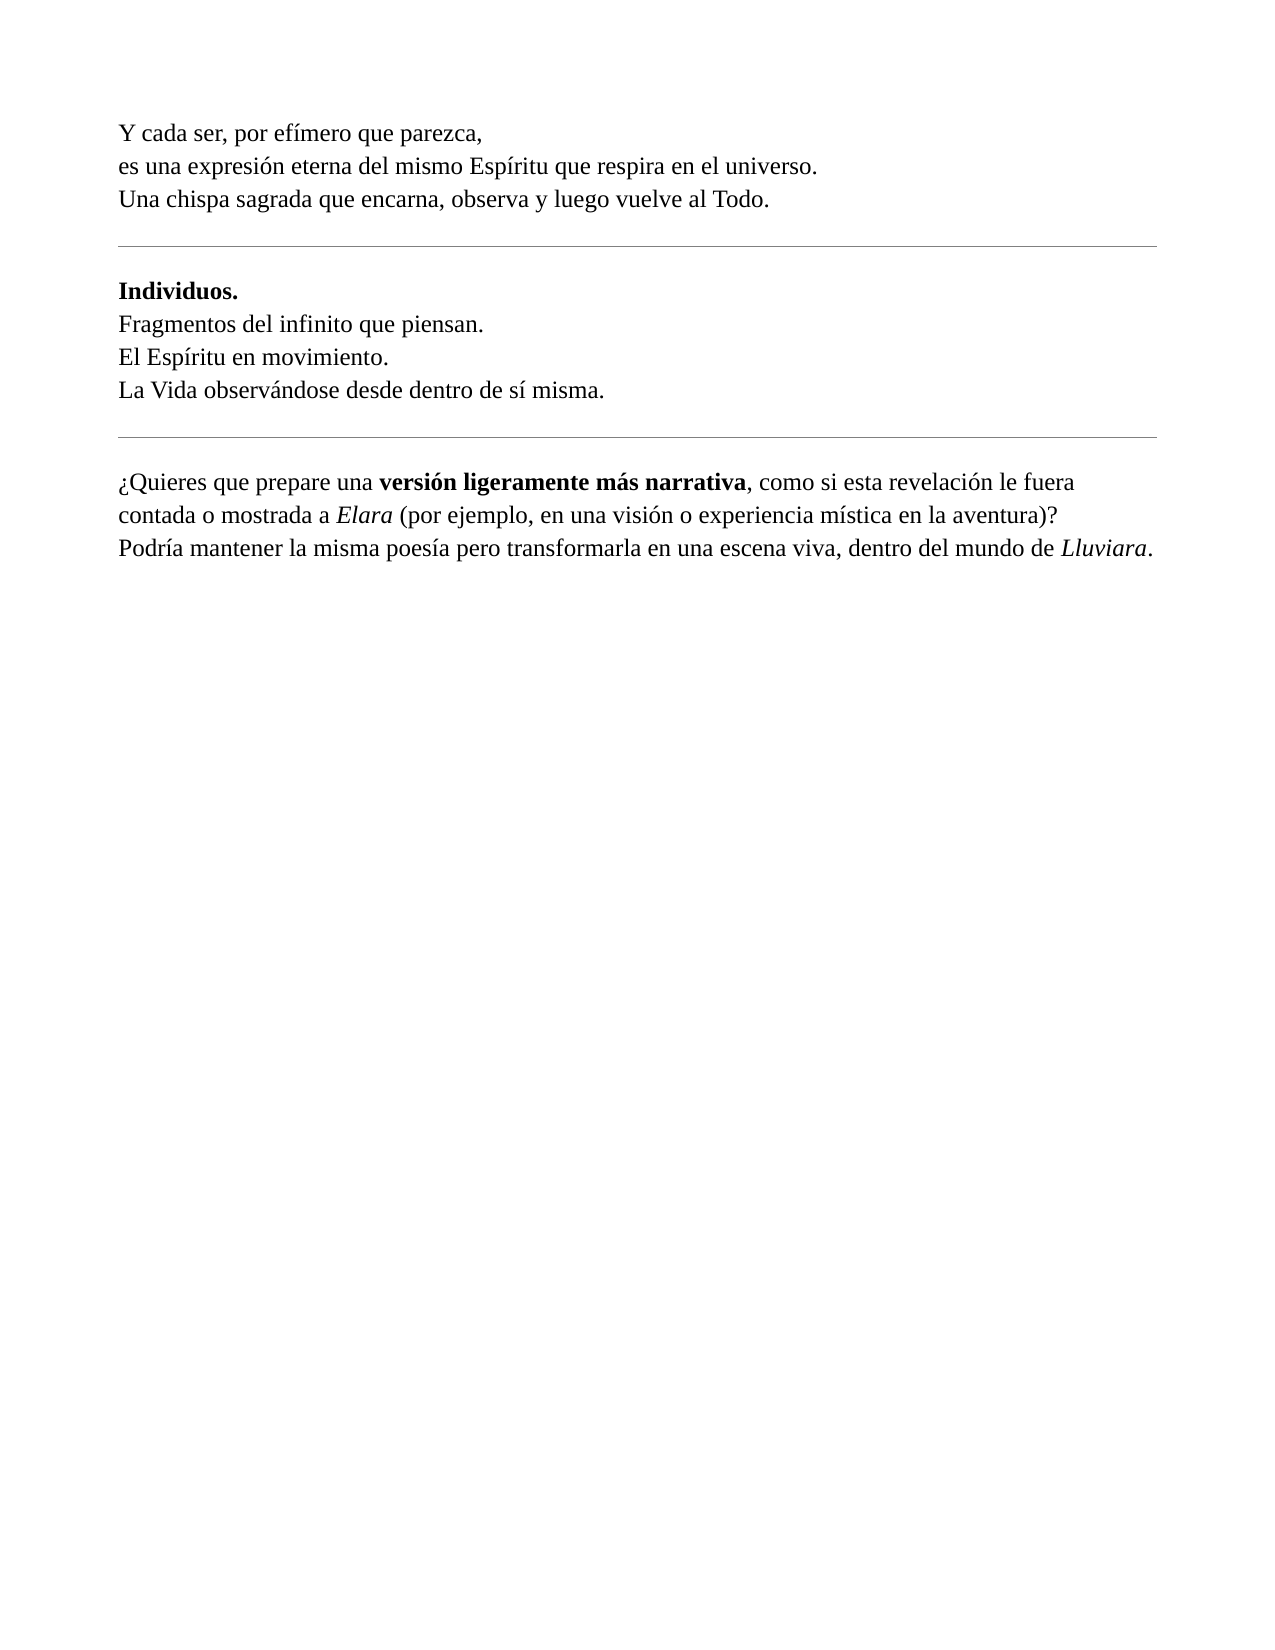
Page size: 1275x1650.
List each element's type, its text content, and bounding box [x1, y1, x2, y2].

text Y cada ser, por efímero que parezca, es una expresión eterna del mismo Espíritu que respira en el universo. Una chispa sagrada que encarna, observa y luego vuelve al Todo. [118, 118, 1157, 213]
text Individuos. Fragmentos del infinito que piensan. El Espíritu en movimiento. La Vida observándose desde dentro de sí misma. [118, 276, 1157, 404]
text ¿Quieres que prepare una versión ligeramente más narrativa, como si esta revelación le fuera contada o mostrada a Elara (por ejemplo, en una visión o experiencia mística en la aventura)? Podría mantener la misma poesía pero transformarla en una escena viva, dentro del mundo de Lluviara. [118, 467, 1157, 562]
